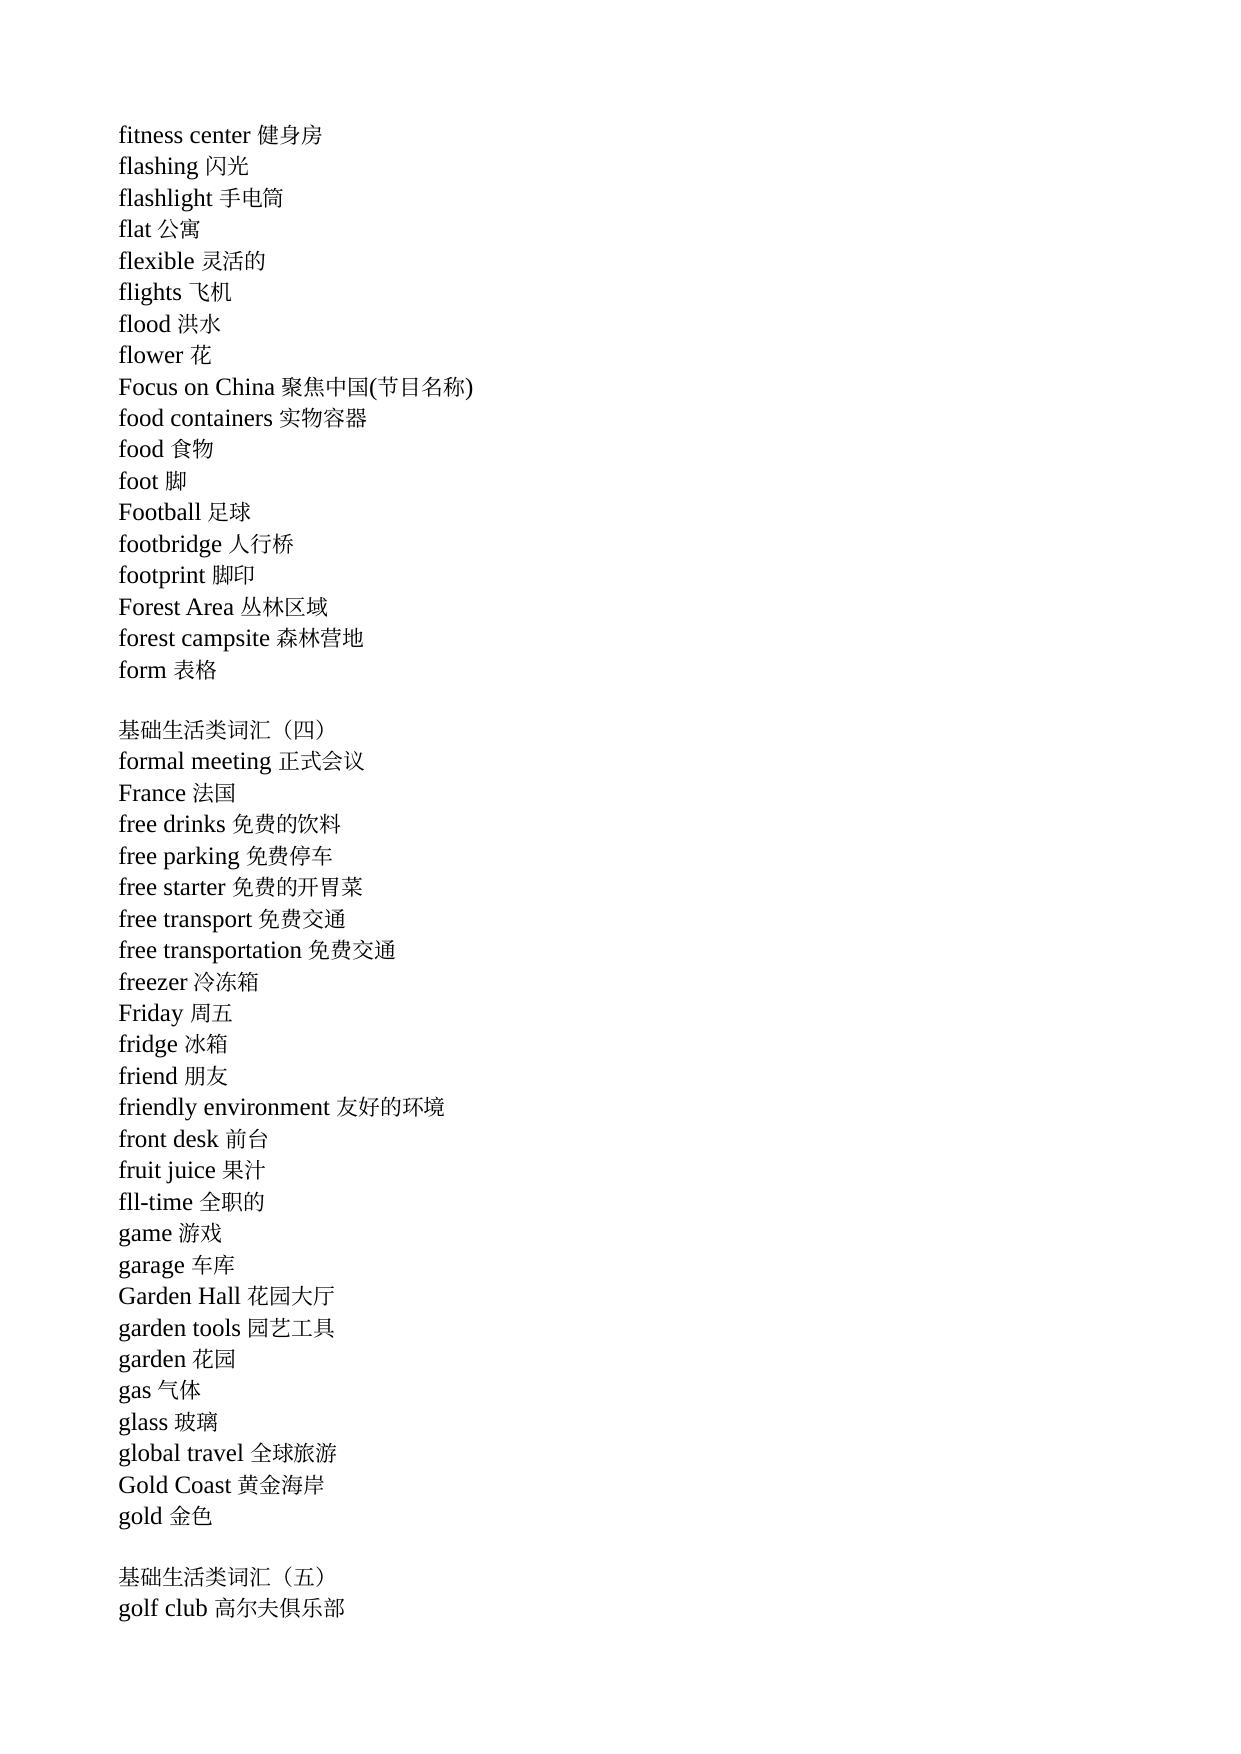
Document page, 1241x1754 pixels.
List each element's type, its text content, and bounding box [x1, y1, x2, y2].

text free transport 免费交通 [118, 902, 1122, 933]
text Gold Coast 黄金海岸 [118, 1468, 1122, 1499]
text free parking 免费停车 [118, 839, 1122, 870]
text flights 飞机 [118, 275, 1122, 307]
text Garden Hall 花园大厅 [118, 1279, 1122, 1311]
text friend 朋友 [118, 1059, 1122, 1091]
text game 游戏 [118, 1216, 1122, 1248]
text Friday 周五 [118, 996, 1122, 1028]
text front desk 前台 [118, 1122, 1122, 1153]
text flood 洪水 [118, 307, 1122, 338]
text garden tools 园艺工具 [118, 1311, 1122, 1342]
text friendly environment 友好的环境 [118, 1091, 1122, 1122]
text gas 气体 [118, 1374, 1122, 1405]
text 基础生活类词汇（四） [118, 684, 1122, 744]
text footprint 脚印 [118, 558, 1122, 590]
text form 表格 [118, 653, 1122, 684]
text global travel 全球旅游 [118, 1437, 1122, 1468]
text formal meeting 正式会议 [118, 744, 1122, 776]
text France 法国 [118, 776, 1122, 807]
text foot 脚 [118, 464, 1122, 496]
text free transportation 免费交通 [118, 933, 1122, 965]
text golf club 高尔夫俱乐部 [118, 1591, 1122, 1623]
text footbridge 人行桥 [118, 527, 1122, 558]
text flexible 灵活的 [118, 244, 1122, 275]
text fitness center 健身房 [118, 118, 1122, 149]
text freezer 冷冻箱 [118, 965, 1122, 996]
text flower 花 [118, 338, 1122, 370]
text 基础生活类词汇（五） [118, 1531, 1122, 1591]
text garden 花园 [118, 1342, 1122, 1374]
text garage 车库 [118, 1248, 1122, 1279]
text food 食物 [118, 433, 1122, 464]
text gold 金色 [118, 1499, 1122, 1531]
text forest campsite 森林营地 [118, 621, 1122, 653]
text fll-time 全职的 [118, 1185, 1122, 1216]
text Focus on China 聚焦中国(节目名称) [118, 370, 1122, 401]
text free starter 免费的开胃菜 [118, 870, 1122, 902]
text Forest Area 丛林区域 [118, 590, 1122, 621]
text free drinks 免费的饮料 [118, 807, 1122, 839]
text fruit juice 果汁 [118, 1153, 1122, 1185]
text flat 公寓 [118, 212, 1122, 244]
text flashlight 手电筒 [118, 181, 1122, 212]
text fridge 冰箱 [118, 1028, 1122, 1059]
text glass 玻璃 [118, 1405, 1122, 1437]
text food containers 实物容器 [118, 401, 1122, 433]
text flashing 闪光 [118, 149, 1122, 181]
text Football 足球 [118, 496, 1122, 527]
